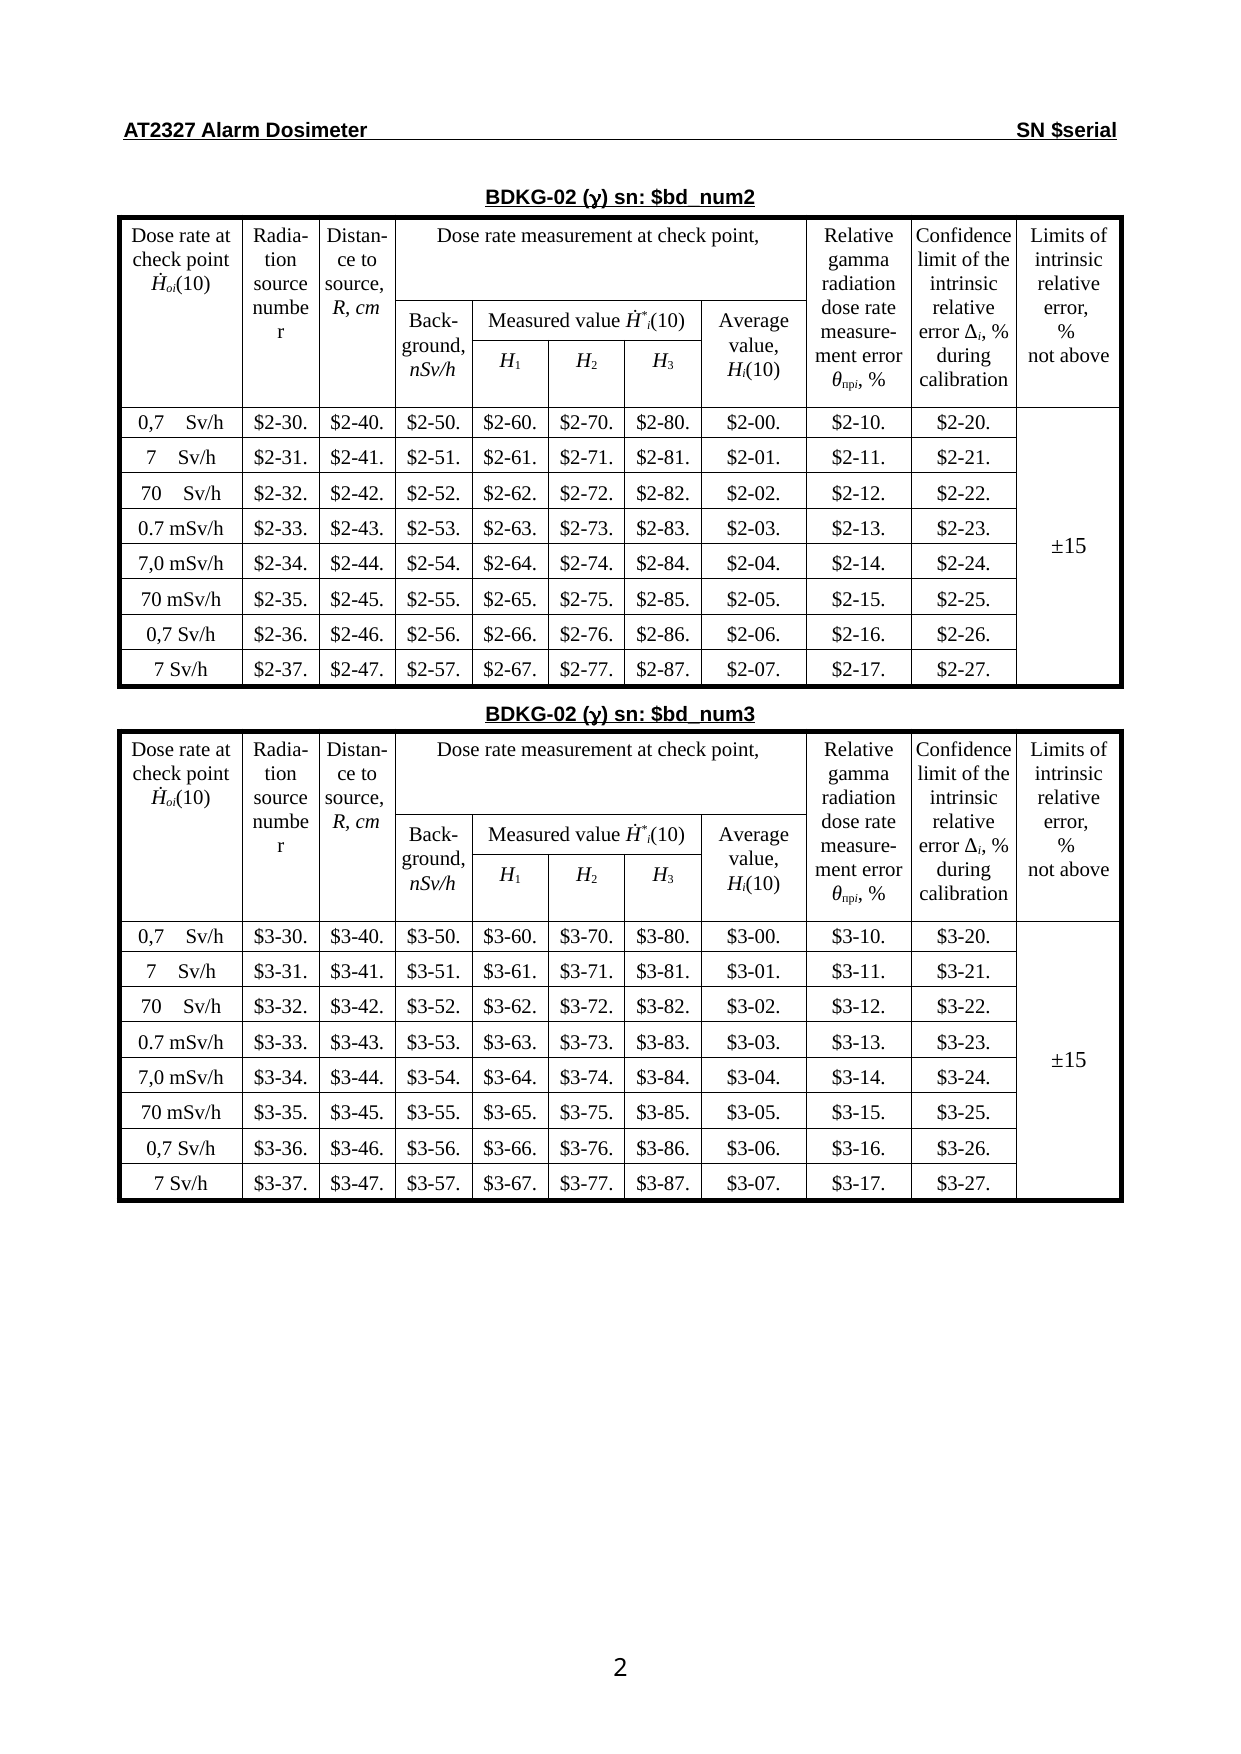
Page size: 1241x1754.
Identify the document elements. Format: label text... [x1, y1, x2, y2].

table_cell $2-13. [807, 509, 911, 543]
table_cell 7,0 mSv/h [122, 1058, 242, 1092]
table_cell $3-12. [807, 987, 911, 1021]
table_cell $3-15. [807, 1093, 911, 1127]
table_cell $3-64. [473, 1058, 548, 1092]
table_cell $3-10. [807, 922, 911, 951]
table_cell $3-72. [549, 987, 624, 1021]
table_cell $3-57. [396, 1164, 472, 1198]
table_cell Relative gamma radiation dose rate measure-ment error θпрi, % [807, 220, 911, 407]
table_cell $3-05. [702, 1093, 806, 1127]
table_cell $3-20. [912, 922, 1016, 951]
table_cell $3-04. [702, 1058, 806, 1092]
table_cell $3-37. [243, 1164, 319, 1198]
table_cell $2-30. [243, 408, 319, 437]
table_cell $2-62. [473, 473, 548, 508]
table_cell ±15 [1017, 922, 1119, 1198]
table_cell $3-25. [912, 1093, 1016, 1127]
table_cell $3-42. [320, 987, 395, 1021]
table_cell $3-71. [549, 952, 624, 986]
table_cell $3-07. [702, 1164, 806, 1198]
table_cell $3-85. [625, 1093, 701, 1127]
table_cell H1 [473, 341, 548, 407]
table_cell H2 [549, 855, 624, 921]
table_cell 70 Sv/h [122, 987, 242, 1021]
table_cell 7 Sv/h [122, 952, 242, 986]
table_cell $3-83. [625, 1022, 701, 1057]
table_cell $3-03. [702, 1022, 806, 1057]
table_cell Average value, Hi(10) [702, 815, 806, 921]
table_cell $3-40. [320, 922, 395, 951]
table_cell $2-75. [549, 579, 624, 613]
table_cell $2-44. [320, 544, 395, 578]
table_cell 7 Sv/h [122, 1164, 242, 1198]
table_cell $2-64. [473, 544, 548, 578]
table_cell $3-55. [396, 1093, 472, 1127]
table_cell 70 mSv/h [122, 579, 242, 613]
table_cell $2-25. [912, 579, 1016, 613]
table_cell $2-37. [243, 650, 319, 684]
table_cell $3-32. [243, 987, 319, 1021]
table_cell $2-32. [243, 473, 319, 508]
table_cell $3-13. [807, 1022, 911, 1057]
table_cell $2-22. [912, 473, 1016, 508]
table_cell Dose rate at check point Ḣoi(10) [122, 734, 242, 921]
table_cell $2-82. [625, 473, 701, 508]
table_cell $3-52. [396, 987, 472, 1021]
table_cell $2-66. [473, 615, 548, 649]
table_cell $2-65. [473, 579, 548, 613]
table_cell $3-01. [702, 952, 806, 986]
table_cell $2-56. [396, 615, 472, 649]
table_cell $3-24. [912, 1058, 1016, 1092]
table_cell $2-77. [549, 650, 624, 684]
table_cell Dose rate at check point Ḣoi(10) [122, 220, 242, 407]
table_cell 0,7 Sv/h [122, 922, 242, 951]
table_cell $3-43. [320, 1022, 395, 1057]
table_cell $2-03. [702, 509, 806, 543]
table_cell $2-46. [320, 615, 395, 649]
table_cell $2-24. [912, 544, 1016, 578]
table_cell 0,7 Sv/h [122, 1129, 242, 1163]
table_cell $3-62. [473, 987, 548, 1021]
table_cell $2-76. [549, 615, 624, 649]
table_cell $2-06. [702, 615, 806, 649]
table_cell 0,7 Sv/h [122, 408, 242, 437]
table_cell $3-26. [912, 1129, 1016, 1163]
table_cell $3-23. [912, 1022, 1016, 1057]
table_cell 7 Sv/h [122, 438, 242, 472]
table_cell ±15 [1017, 408, 1119, 684]
table_cell $2-07. [702, 650, 806, 684]
table_cell $2-17. [807, 650, 911, 684]
table_cell $2-45. [320, 579, 395, 613]
table_cell $3-74. [549, 1058, 624, 1092]
table_cell Distan-ce to source, R, сm [320, 734, 395, 921]
table_cell $2-33. [243, 509, 319, 543]
table_cell $2-60. [473, 408, 548, 437]
table_cell $3-56. [396, 1129, 472, 1163]
table_cell $2-11. [807, 438, 911, 472]
table_cell $3-35. [243, 1093, 319, 1127]
table_cell $2-74. [549, 544, 624, 578]
table_cell H3 [625, 855, 701, 921]
table_cell $2-63. [473, 509, 548, 543]
table_cell $2-53. [396, 509, 472, 543]
table_cell $3-02. [702, 987, 806, 1021]
table_cell $2-47. [320, 650, 395, 684]
table_cell $2-52. [396, 473, 472, 508]
table_cell Dose rate measurement at check point, [396, 220, 806, 300]
table_cell $2-31. [243, 438, 319, 472]
table_cell $3-87. [625, 1164, 701, 1198]
table_cell $2-55. [396, 579, 472, 613]
table_cell $2-10. [807, 408, 911, 437]
table_cell H1 [473, 855, 548, 921]
table_cell $2-57. [396, 650, 472, 684]
table_cell $2-67. [473, 650, 548, 684]
table_cell $2-81. [625, 438, 701, 472]
table_cell Dose rate measurement at check point, [396, 734, 806, 814]
table_cell $2-35. [243, 579, 319, 613]
table_cell $3-54. [396, 1058, 472, 1092]
table_cell $2-12. [807, 473, 911, 508]
table_cell $3-30. [243, 922, 319, 951]
table_cell Radia-tion source number [243, 220, 319, 407]
table_cell $2-14. [807, 544, 911, 578]
table_cell $3-17. [807, 1164, 911, 1198]
table_cell $3-27. [912, 1164, 1016, 1198]
table_cell $2-83. [625, 509, 701, 543]
table_cell $2-51. [396, 438, 472, 472]
table_cell Confidence limit of the intrinsic relative error Δi, % during calibration [912, 734, 1016, 921]
table_cell Distan-ce to source, R, сm [320, 220, 395, 407]
table_cell $3-70. [549, 922, 624, 951]
table_cell $2-05. [702, 579, 806, 613]
table_header BDKG-02 () sn: $bd_num3 [119, 689, 1121, 728]
table_cell $2-72. [549, 473, 624, 508]
table_cell Limits of intrinsic relative error, % not above [1017, 734, 1119, 921]
table_cell $3-36. [243, 1129, 319, 1163]
table_cell $2-20. [912, 408, 1016, 437]
table_cell $2-86. [625, 615, 701, 649]
table_cell $3-33. [243, 1022, 319, 1057]
table_cell $3-46. [320, 1129, 395, 1163]
table_cell $2-01. [702, 438, 806, 472]
table_cell Relative gamma radiation dose rate measure-ment error θпрi, % [807, 734, 911, 921]
table_cell $3-63. [473, 1022, 548, 1057]
table_cell $3-61. [473, 952, 548, 986]
table_cell $2-42. [320, 473, 395, 508]
table_cell $3-11. [807, 952, 911, 986]
table_cell $3-53. [396, 1022, 472, 1057]
table_cell $2-80. [625, 408, 701, 437]
table_cell $3-76. [549, 1129, 624, 1163]
table_cell $3-73. [549, 1022, 624, 1057]
table_cell $2-02. [702, 473, 806, 508]
table_cell $3-14. [807, 1058, 911, 1092]
table_cell 0.7 mSv/h [122, 509, 242, 543]
table_cell Limits of intrinsic relative error, % not above [1017, 220, 1119, 407]
table_header BDKG-02 () sn: $bd_num2 [119, 179, 1121, 214]
table_cell $3-75. [549, 1093, 624, 1127]
table_cell 7 Sv/h [122, 650, 242, 684]
table_cell $3-81. [625, 952, 701, 986]
table_cell $3-16. [807, 1129, 911, 1163]
table_cell $3-84. [625, 1058, 701, 1092]
table_cell $2-50. [396, 408, 472, 437]
table_cell $3-65. [473, 1093, 548, 1127]
table_cell $2-27. [912, 650, 1016, 684]
table_cell $2-16. [807, 615, 911, 649]
table_cell $3-80. [625, 922, 701, 951]
table_cell $3-66. [473, 1129, 548, 1163]
table_cell $3-34. [243, 1058, 319, 1092]
table_cell Average value, Hi(10) [702, 301, 806, 407]
table_cell 0,7 Sv/h [122, 615, 242, 649]
table_cell $3-22. [912, 987, 1016, 1021]
table_cell $2-70. [549, 408, 624, 437]
table_cell Confidence limit of the intrinsic relative error Δi, % during calibration [912, 220, 1016, 407]
table_cell $3-47. [320, 1164, 395, 1198]
table_cell $3-06. [702, 1129, 806, 1163]
table_cell $2-36. [243, 615, 319, 649]
table_cell $2-23. [912, 509, 1016, 543]
table_cell $2-26. [912, 615, 1016, 649]
table_cell 70 Sv/h [122, 473, 242, 508]
table_cell $2-04. [702, 544, 806, 578]
table_cell $3-67. [473, 1164, 548, 1198]
table_cell $2-34. [243, 544, 319, 578]
table_cell $3-77. [549, 1164, 624, 1198]
table_cell $2-71. [549, 438, 624, 472]
table_cell $2-21. [912, 438, 1016, 472]
table_cell $3-82. [625, 987, 701, 1021]
table_cell $3-86. [625, 1129, 701, 1163]
table_cell 7,0 mSv/h [122, 544, 242, 578]
table_cell $2-40. [320, 408, 395, 437]
table_cell $3-31. [243, 952, 319, 986]
table_cell $2-41. [320, 438, 395, 472]
table_cell Measured value Ḣ*i(10) [473, 301, 701, 340]
table_cell 0.7 mSv/h [122, 1022, 242, 1057]
table_cell $2-00. [702, 408, 806, 437]
table_cell Back-ground, nSv/h [396, 815, 472, 921]
table_cell $3-21. [912, 952, 1016, 986]
table_cell $2-15. [807, 579, 911, 613]
table_cell Measured value Ḣ*i(10) [473, 815, 701, 854]
table_cell $2-61. [473, 438, 548, 472]
table_cell $2-87. [625, 650, 701, 684]
table_cell $2-85. [625, 579, 701, 613]
table_cell $3-44. [320, 1058, 395, 1092]
table_cell $3-50. [396, 922, 472, 951]
table_cell H3 [625, 341, 701, 407]
table_cell $3-60. [473, 922, 548, 951]
table_cell Back-ground, nSv/h [396, 301, 472, 407]
table_cell Radia-tion source number [243, 734, 319, 921]
table_cell $2-73. [549, 509, 624, 543]
table_cell 70 mSv/h [122, 1093, 242, 1127]
table_cell $2-84. [625, 544, 701, 578]
table_cell $2-54. [396, 544, 472, 578]
table_cell $3-41. [320, 952, 395, 986]
table_cell H2 [549, 341, 624, 407]
table_cell $2-43. [320, 509, 395, 543]
table_cell $3-45. [320, 1093, 395, 1127]
table_cell $3-51. [396, 952, 472, 986]
table_cell $3-00. [702, 922, 806, 951]
